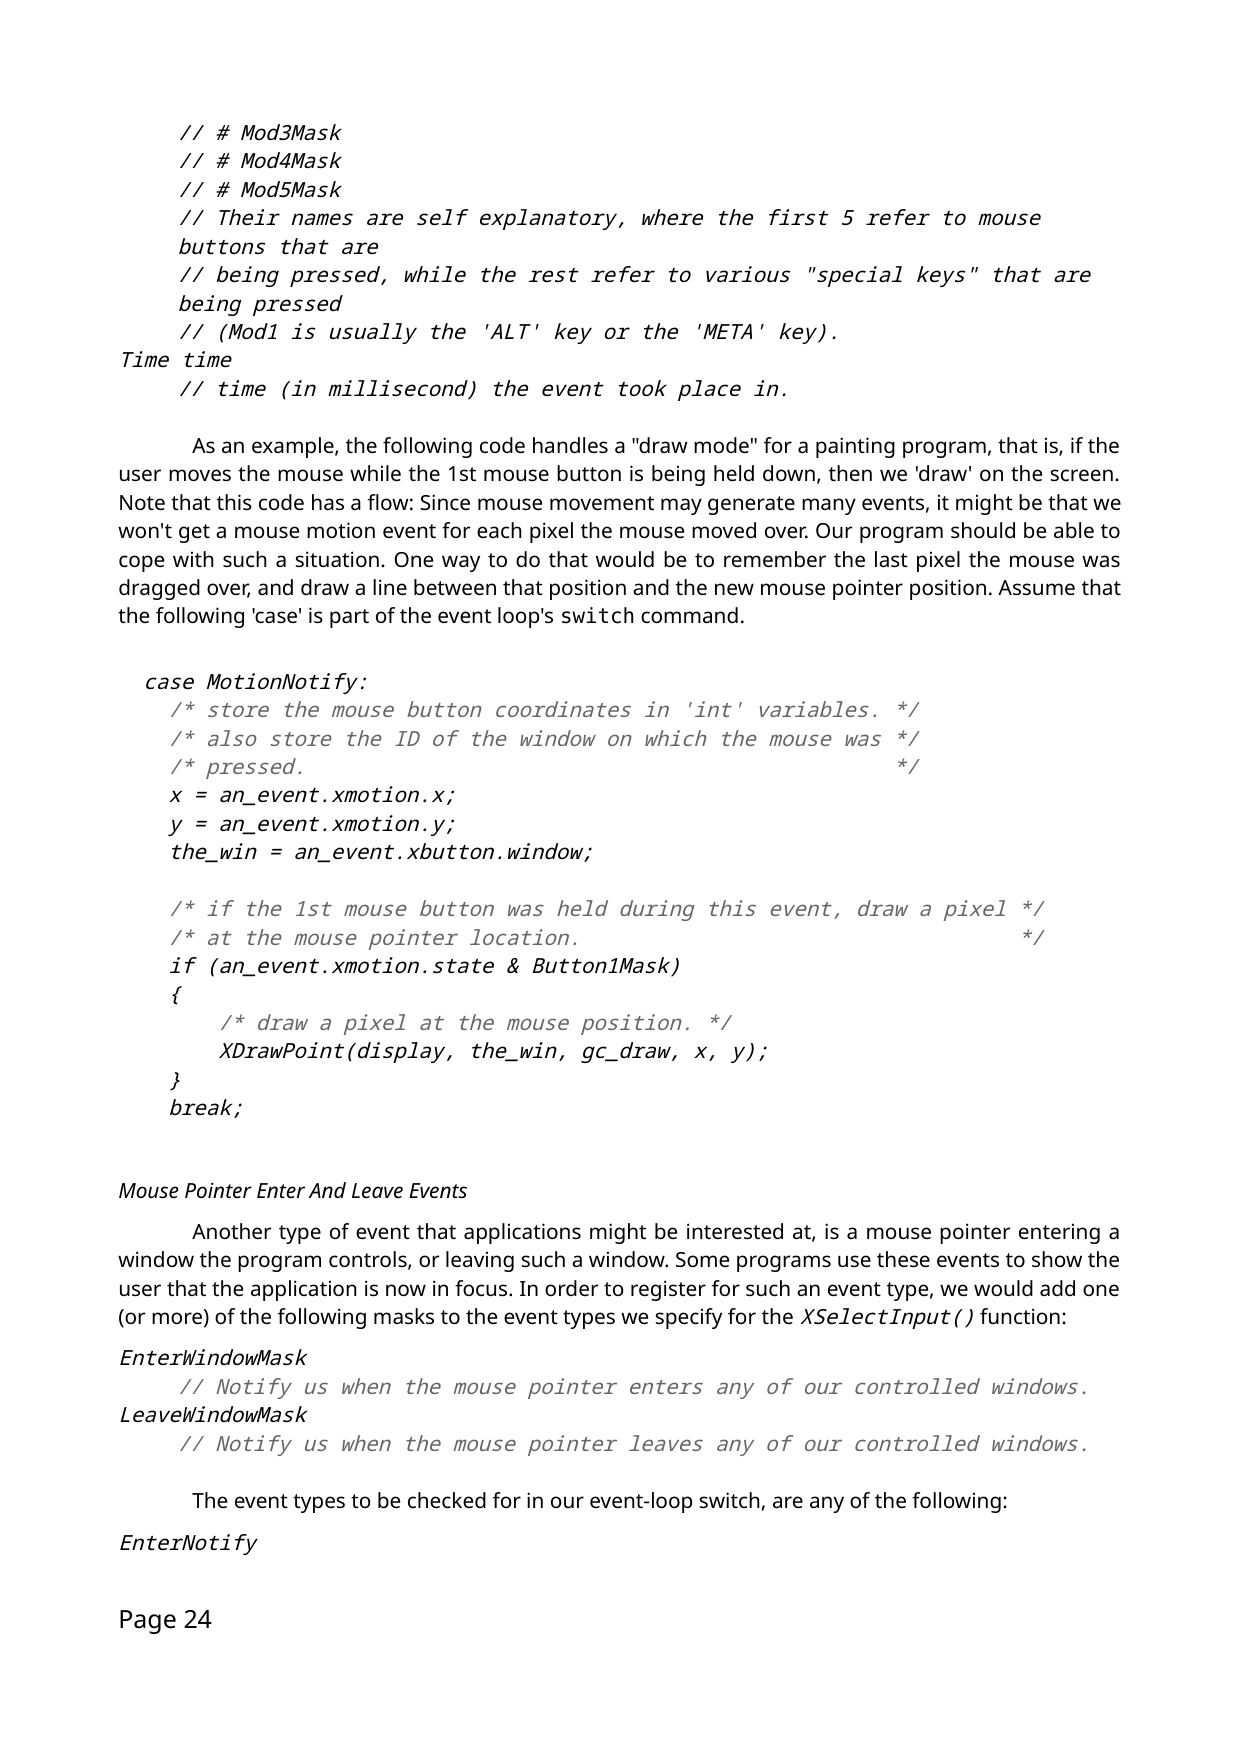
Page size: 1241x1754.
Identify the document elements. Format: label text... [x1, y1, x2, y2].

subtitle Mouse Pointer Enter And Leave Events [118, 1176, 1122, 1205]
list // (Mod1 is usually the 'ALT' key or the 'META' key). [177, 317, 1122, 346]
text /* draw a pixel at the mouse position. */ [118, 1008, 1122, 1036]
list // # Mod5Mask [177, 175, 1122, 203]
text break; [118, 1093, 1122, 1122]
text } [118, 1065, 1122, 1093]
text y = an_event.xmotion.y; [118, 809, 1122, 837]
subtitle EnterWindowMask [118, 1343, 1122, 1372]
list // being pressed, while the rest refer to various "special keys" that are being pressed [177, 260, 1122, 317]
text /* pressed. */ [118, 752, 1122, 781]
subtitle LeaveWindowMask [118, 1400, 1122, 1429]
text /* at the mouse pointer location. */ [118, 923, 1122, 951]
list // Notify us when the mouse pointer leaves any of our controlled windows. [177, 1429, 1122, 1457]
text { [118, 979, 1122, 1008]
list // Notify us when the mouse pointer enters any of our controlled windows. [177, 1372, 1122, 1400]
text The event types to be checked for in our event-loop switch, are any of the following: [118, 1487, 1122, 1515]
text the_win = an_event.xbutton.window; [118, 837, 1122, 866]
text XDrawPoint(display, the_win, gc_draw, x, y); [118, 1036, 1122, 1065]
subtitle Time time [118, 346, 1122, 374]
text /* store the mouse button coordinates in 'int' variables. */ [118, 695, 1122, 724]
list // Their names are self explanatory, where the first 5 refer to mouse buttons that are [177, 203, 1122, 260]
text if (an_event.xmotion.state & Button1Mask) [118, 951, 1122, 979]
list // # Mod3Mask [177, 118, 1122, 147]
text x = an_event.xmotion.x; [118, 781, 1122, 809]
text Another type of event that applications might be interested at, is a mouse pointer entering a window the program controls, or leaving such a window. Some programs use these events to show the user that the application is now in focus. In order to register for such an event type, we would add one (or more) of the following masks to the event types we specify for the XSelectInput() function: [118, 1217, 1122, 1331]
text As an example, the following code handles a "draw mode" for a painting program, that is, if the user moves the mouse while the 1st mouse button is being held down, then we 'draw' on the screen. Note that this code has a flow: Since mouse movement may generate many events, it might be that we won't get a mouse motion event for each pixel the mouse moved over. Our program should be able to cope with such a situation. One way to do that would be to remember the last pixel the mouse was dragged over, and draw a line between that position and the new mouse pointer position. Assume that the following 'case' is part of the event loop's switch command. [118, 431, 1122, 630]
list // # Mod4Mask [177, 147, 1122, 175]
text /* if the 1st mouse button was held during this event, draw a pixel */ [118, 894, 1122, 923]
text case MotionNotify: [118, 667, 1122, 695]
list // time (in millisecond) the event took place in. [177, 374, 1122, 402]
subtitle EnterNotify [118, 1528, 1122, 1556]
text /* also store the ID of the window on which the mouse was */ [118, 724, 1122, 752]
